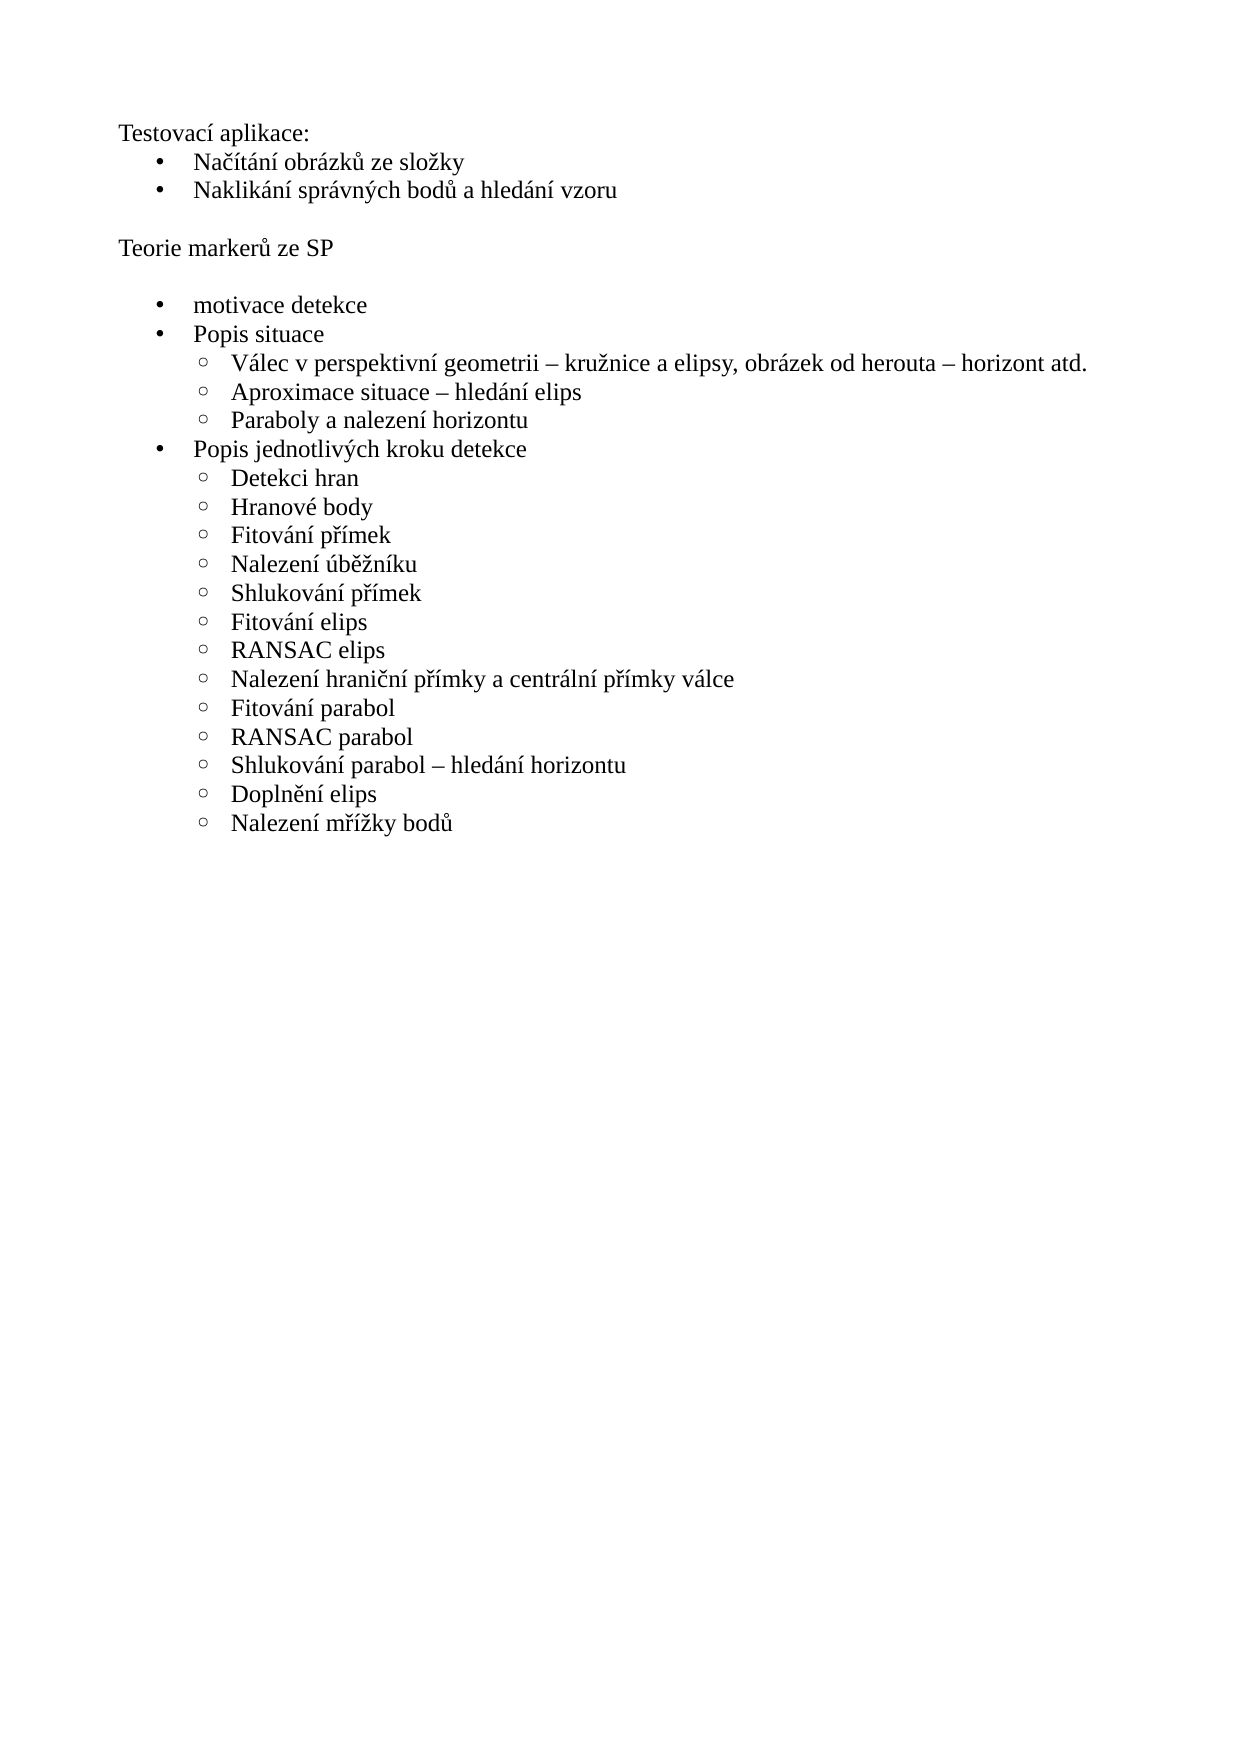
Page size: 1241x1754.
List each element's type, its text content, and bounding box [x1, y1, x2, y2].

list Nalezení hraniční přímky a centrální přímky válce [193, 664, 1122, 693]
list Aproximace situace – hledání elips [193, 377, 1122, 406]
list Naklikání správných bodů a hledání vzoru [156, 176, 1122, 204]
list Paraboly a nalezení horizontu [193, 406, 1122, 434]
list Fitování parabol [193, 693, 1122, 722]
list Doplnění elips [193, 779, 1122, 808]
list motivace detekce [156, 291, 1122, 319]
list Hranové body [193, 492, 1122, 521]
list Detekci hran [193, 463, 1122, 492]
list Shlukování parabol – hledání horizontu [193, 751, 1122, 779]
text Teorie markerů ze SP [118, 233, 1122, 262]
list RANSAC parabol [193, 722, 1122, 751]
text Testovací aplikace: [118, 118, 1122, 147]
list Nalezení úběžníku [193, 549, 1122, 578]
list Fitování přímek [193, 521, 1122, 549]
list Fitování elips [193, 607, 1122, 636]
list Shlukování přímek [193, 578, 1122, 607]
list RANSAC elips [193, 636, 1122, 664]
list Popis jednotlivých kroku detekce [156, 434, 1122, 463]
list Nalezení mřížky bodů [193, 808, 1122, 837]
list Válec v perspektivní geometrii – kružnice a elipsy, obrázek od herouta – horizont atd. [193, 348, 1122, 377]
list Načítání obrázků ze složky [156, 147, 1122, 176]
list Popis situace [156, 319, 1122, 348]
